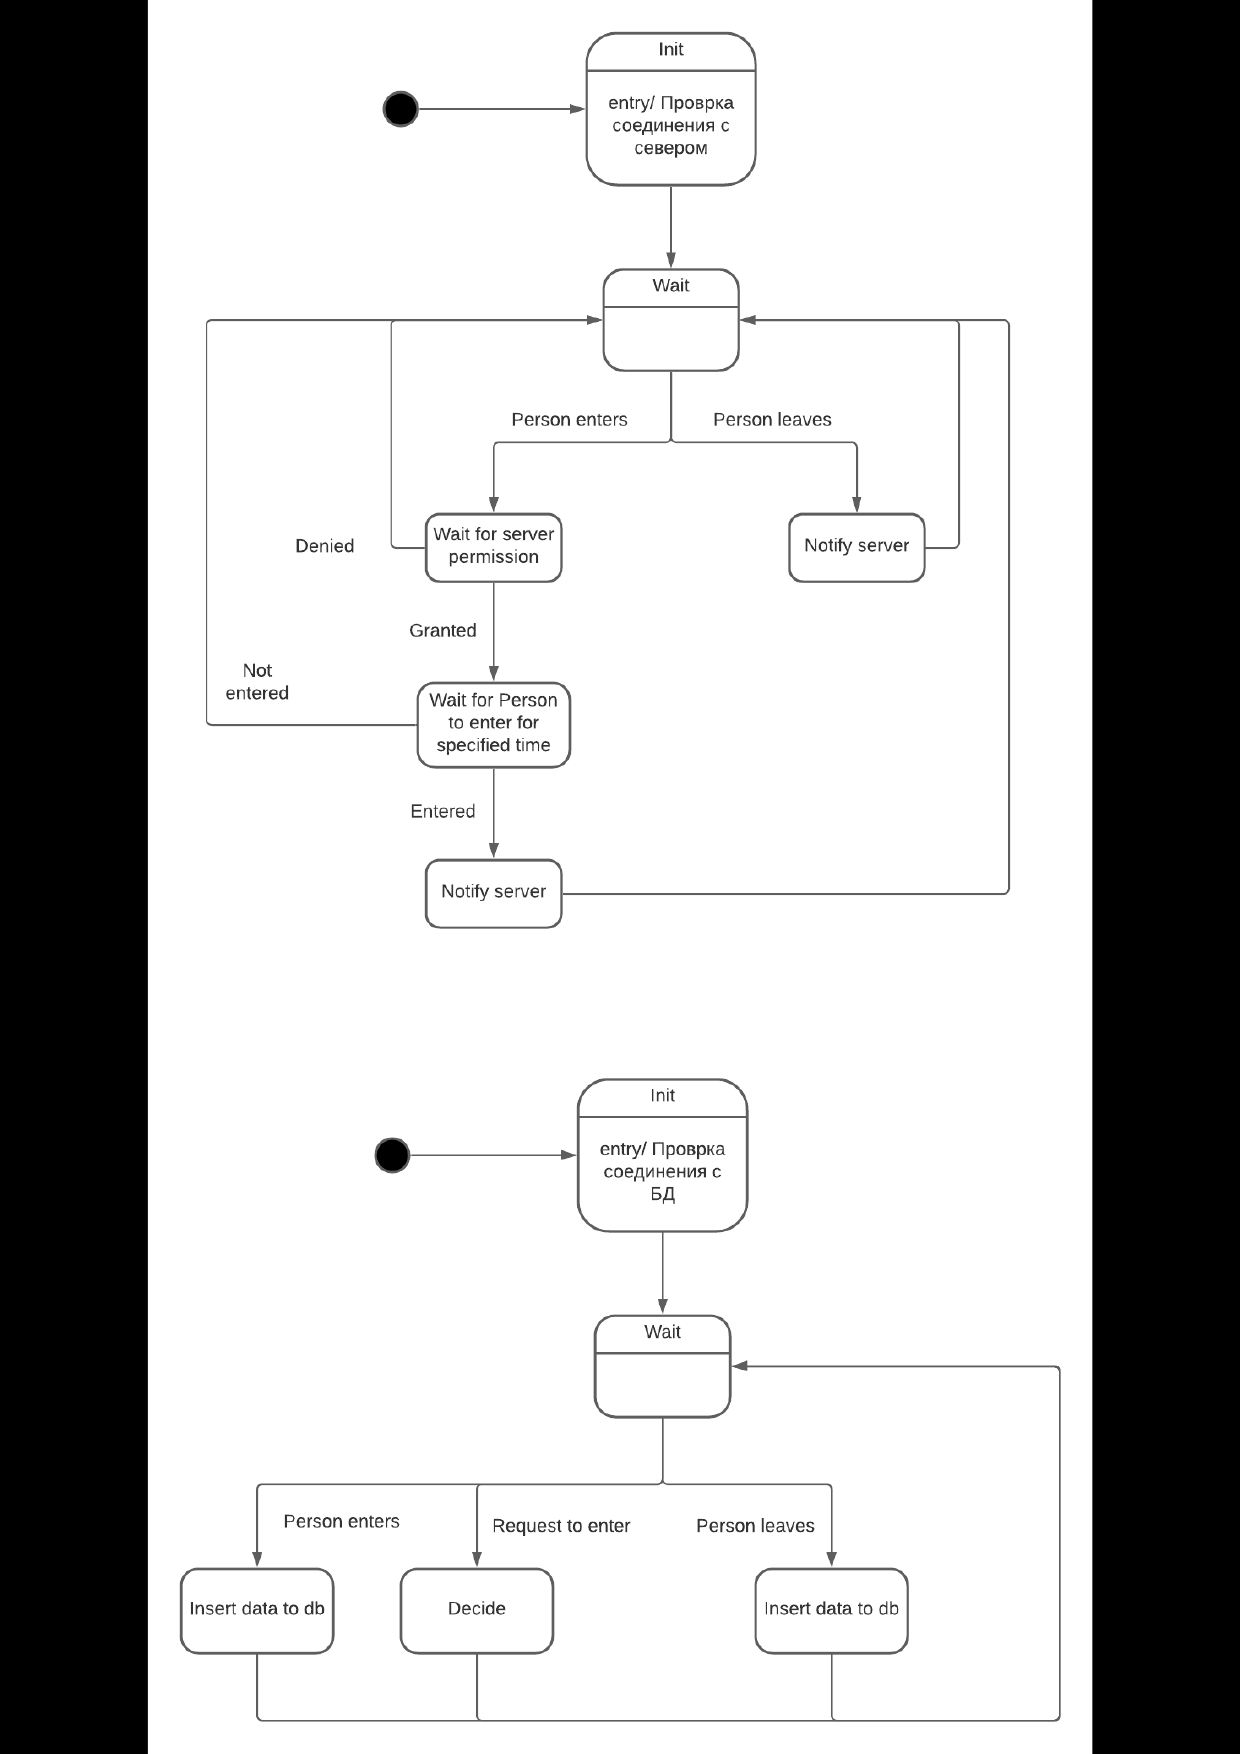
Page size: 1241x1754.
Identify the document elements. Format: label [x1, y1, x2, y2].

picture [147, 0, 1093, 1754]
